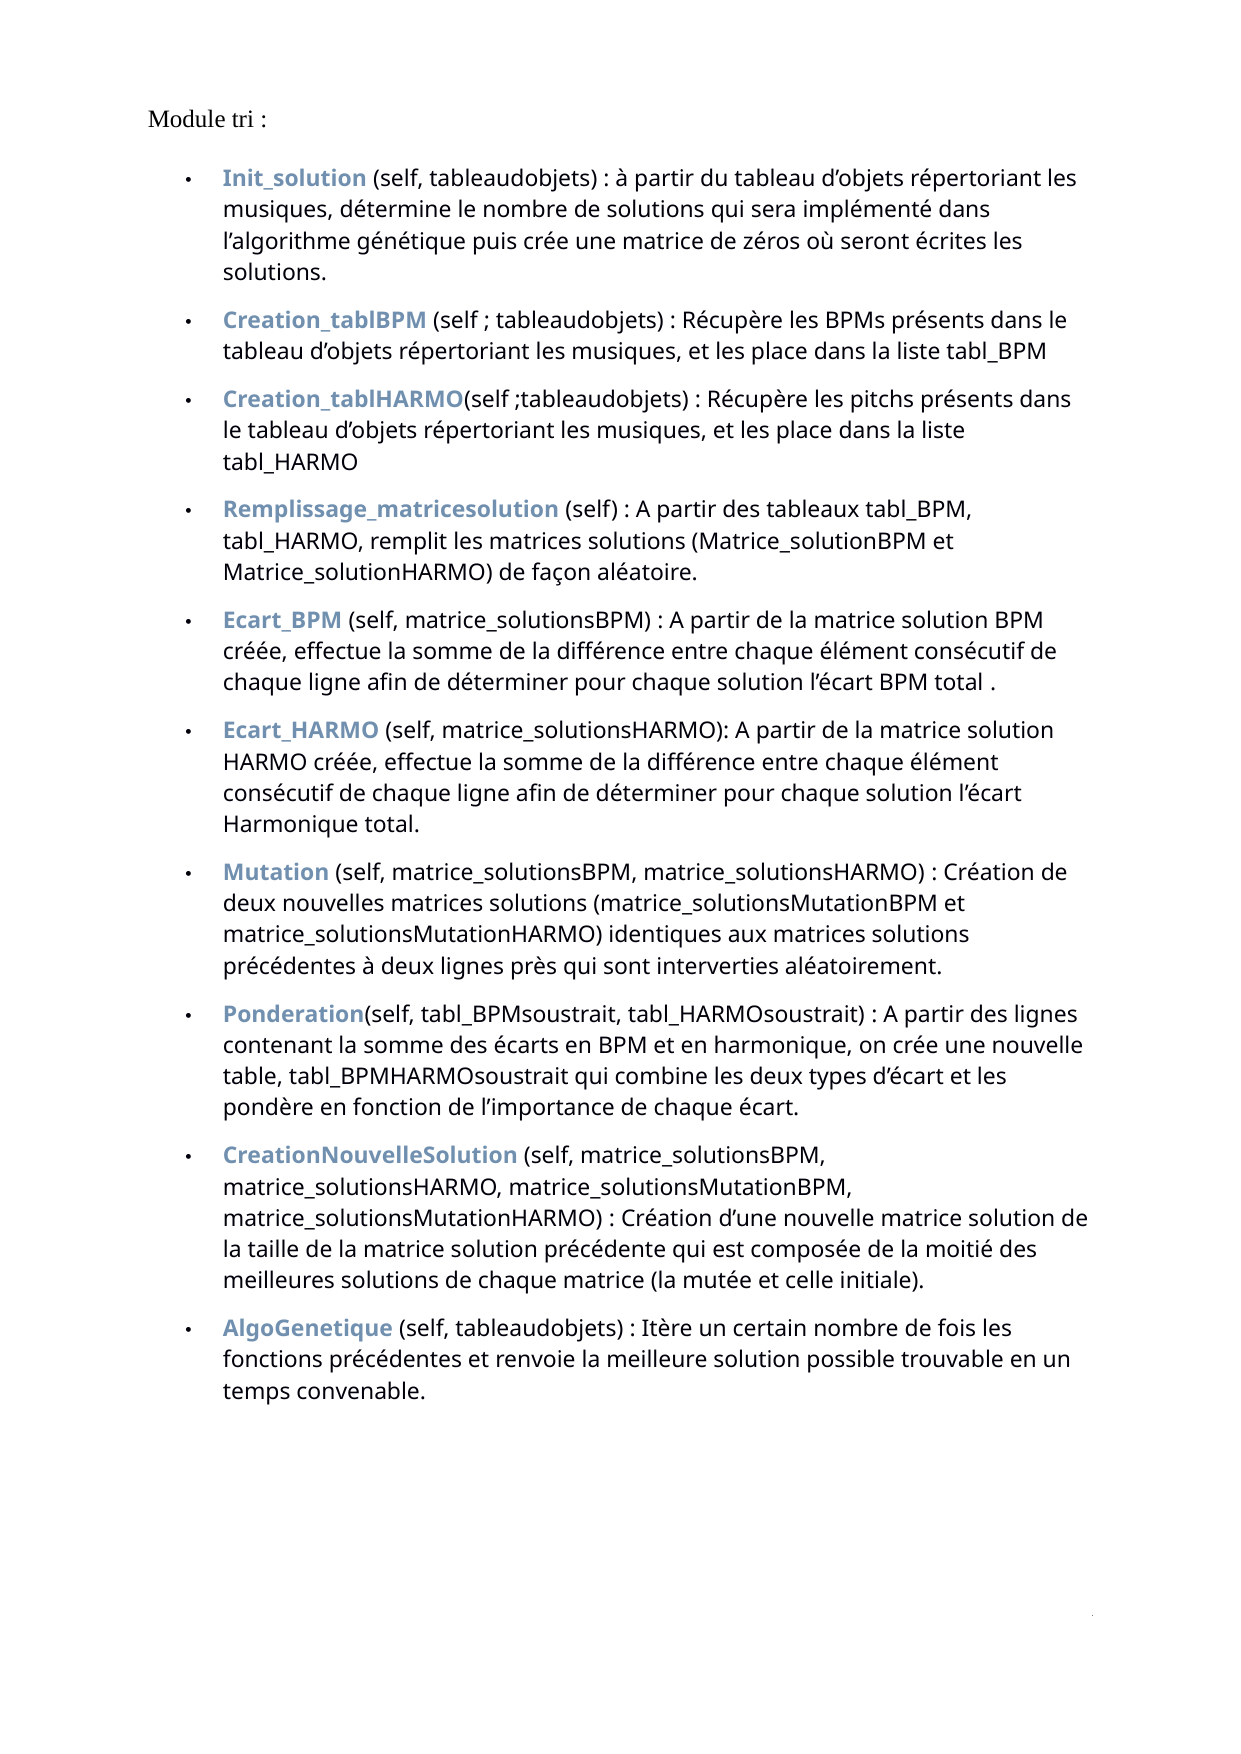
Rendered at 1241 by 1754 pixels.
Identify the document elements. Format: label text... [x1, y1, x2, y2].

list Mutation (self, matrice_solutionsBPM, matrice_solutionsHARMO) : Création de deux nouvelles matrices solutions (matrice_solutionsMutationBPM et matrice_solutionsMutationHARMO) identiques aux matrices solutions précédentes à deux lignes près qui sont interverties aléatoirement. [185, 856, 1092, 981]
list Creation_tablHARMO(self ;tableaudobjets) : Récupère les pitchs présents dans le tableau d’objets répertoriant les musiques, et les place dans la liste tabl_HARMO [185, 383, 1092, 477]
list Init_solution (self, tableaudobjets) : à partir du tableau d’objets répertoriant les musiques, détermine le nombre de solutions qui sera implémenté dans l’algorithme génétique puis crée une matrice de zéros où seront écrites les solutions. [185, 162, 1092, 287]
list Ecart_HARMO (self, matrice_solutionsHARMO): A partir de la matrice solution HARMO créée, effectue la somme de la différence entre chaque élément consécutif de chaque ligne afin de déterminer pour chaque solution l’écart Harmonique total. [185, 714, 1092, 839]
text Module tri : [148, 104, 1092, 133]
list Creation_tablBPM (self ; tableaudobjets) : Récupère les BPMs présents dans le tableau d’objets répertoriant les musiques, et les place dans la liste tabl_BPM [185, 304, 1092, 366]
list Ecart_BPM (self, matrice_solutionsBPM) : A partir de la matrice solution BPM créée, effectue la somme de la différence entre chaque élément consécutif de chaque ligne afin de déterminer pour chaque solution l’écart BPM total . [185, 604, 1092, 697]
list AlgoGenetique (self, tableaudobjets) : Itère un certain nombre de fois les fonctions précédentes et renvoie la meilleure solution possible trouvable en un temps convenable. [185, 1312, 1092, 1406]
list Ponderation(self, tabl_BPMsoustrait, tabl_HARMOsoustrait) : A partir des lignes contenant la somme des écarts en BPM et en harmonique, on crée une nouvelle table, tabl_BPMHARMOsoustrait qui combine les deux types d’écart et les pondère en fonction de l’importance de chaque écart. [185, 997, 1092, 1122]
list Remplissage_matricesolution (self) : A partir des tableaux tabl_BPM, tabl_HARMO, remplit les matrices solutions (Matrice_solutionBPM et Matrice_solutionHARMO) de façon aléatoire. [185, 493, 1092, 587]
list CreationNouvelleSolution (self, matrice_solutionsBPM, matrice_solutionsHARMO, matrice_solutionsMutationBPM, matrice_solutionsMutationHARMO) : Création d’une nouvelle matrice solution de la taille de la matrice solution précédente qui est composée de la moitié des meilleures solutions de chaque matrice (la mutée et celle initiale). [185, 1139, 1092, 1295]
